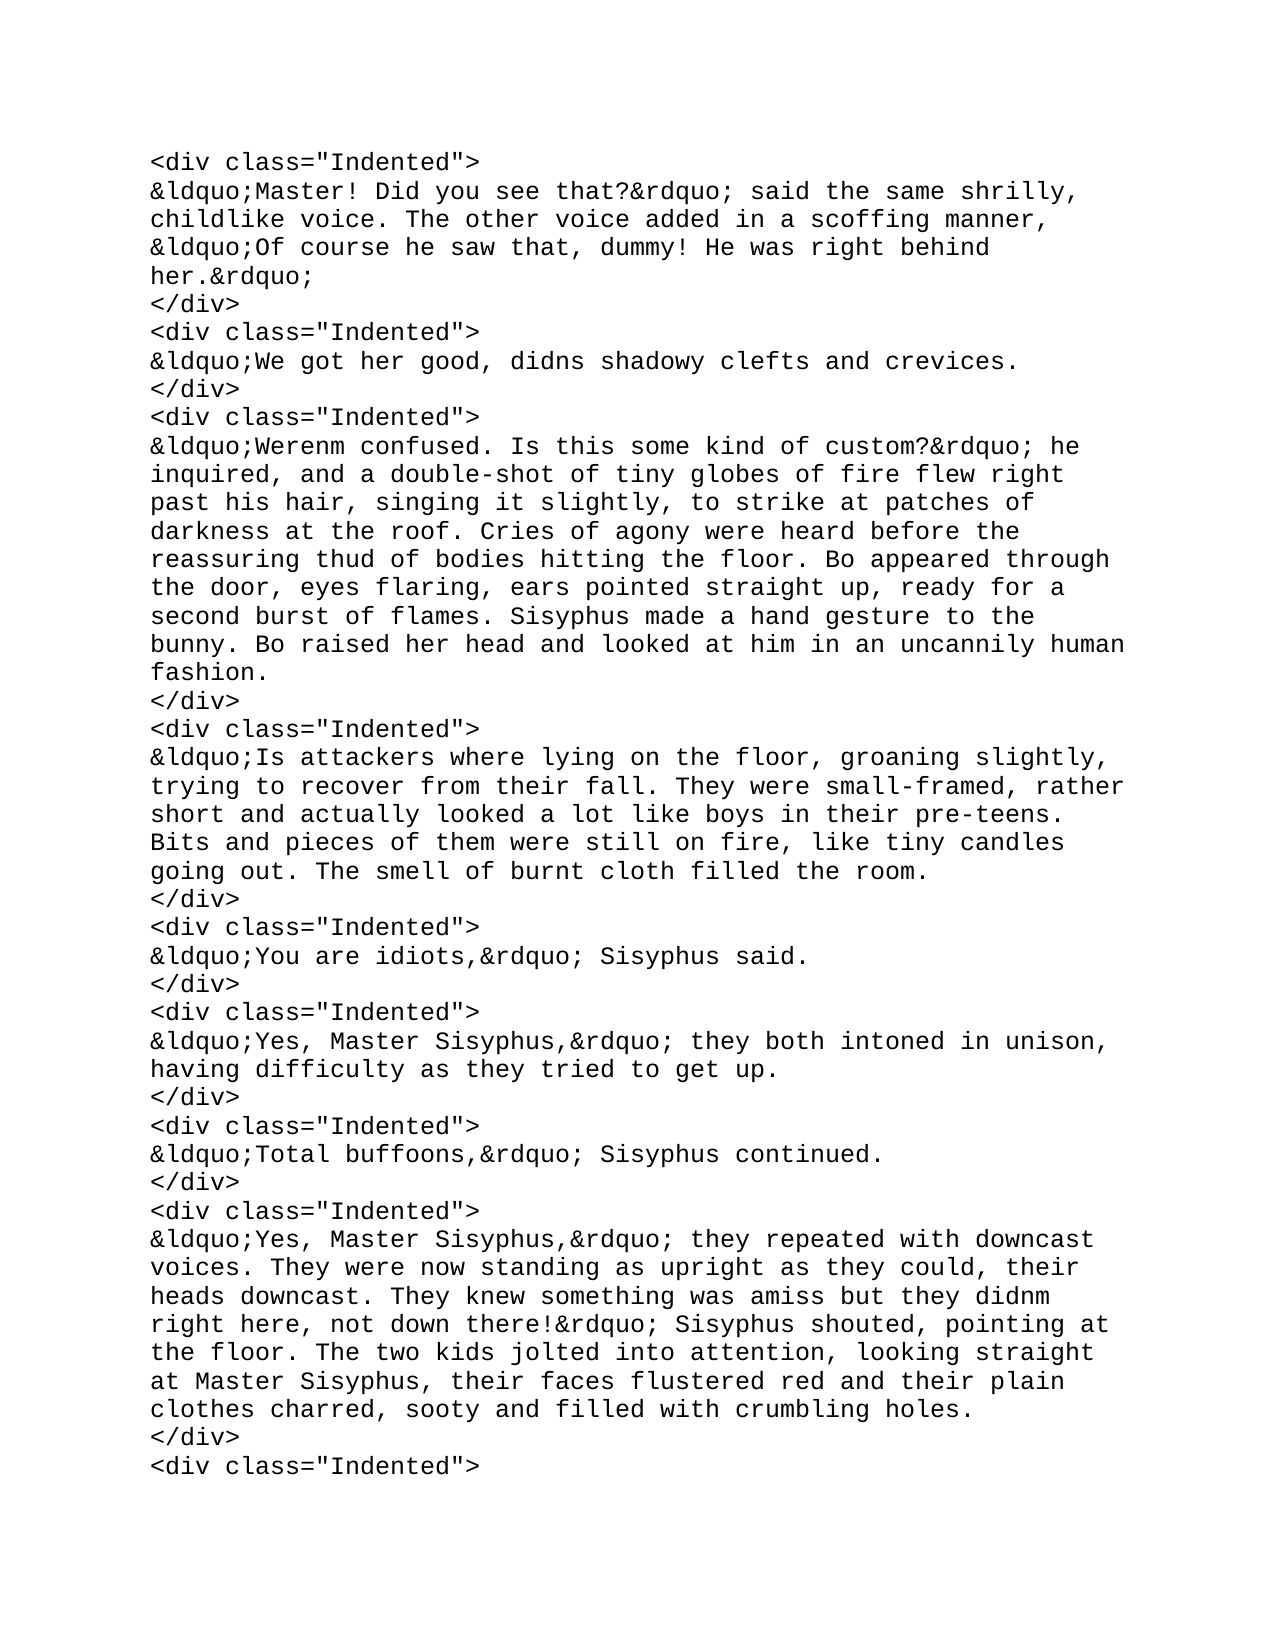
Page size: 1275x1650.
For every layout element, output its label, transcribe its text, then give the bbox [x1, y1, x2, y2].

text &ldquo;Yes, Master Sisyphus,&rdquo; they both intoned in unison, having difficulty as they tried to get up. [150, 1028, 1125, 1085]
text &ldquo;Yes, Master Sisyphus,&rdquo; they repeated with downcast voices. They were now standing as upright as they could, their heads downcast. They knew something was amiss but they didnm right here, not down there!&rdquo; Sisyphus shouted, pointing at the floor. The two kids jolted into attention, looking straight at Master Sisyphus, their faces flustered red and their plain clothes charred, sooty and filled with crumbling holes. [150, 1227, 1125, 1425]
text &ldquo;You are idiots,&rdquo; Sisyphus said. [150, 943, 1125, 972]
text </div> [150, 887, 1125, 915]
text </div> [150, 972, 1125, 1000]
text &ldquo;Is attackers where lying on the floor, groaning slightly, trying to recover from their fall. They were small-framed, rather short and actually looked a lot like boys in their pre-teens. Bits and pieces of them were still on fire, like tiny candles going out. The smell of burnt cloth filled the room. [150, 745, 1125, 887]
text &ldquo;Werenm confused. Is this some kind of custom?&rdquo; he inquired, and a double-shot of tiny globes of fire flew right past his hair, singing it slightly, to strike at patches of darkness at the roof. Cries of agony were heard before the reassuring thud of bodies hitting the floor. Bo appeared through the door, eyes flaring, ears pointed straight up, ready for a second burst of flames. Sisyphus made a hand gesture to the bunny. Bo raised her head and looked at him in an uncannily human fashion. [150, 433, 1125, 688]
text &ldquo;Master! Did you see that?&rdquo; said the same shrilly, childlike voice. The other voice added in a scoffing manner, &ldquo;Of course he saw that, dummy! He was right behind her.&rdquo; [150, 178, 1125, 292]
text <div class="Indented"> [150, 1453, 1125, 1482]
text <div class="Indented"> [150, 405, 1125, 433]
text &ldquo;Total buffoons,&rdquo; Sisyphus continued. [150, 1142, 1125, 1170]
text <div class="Indented"> [150, 150, 1125, 178]
text </div> [150, 1425, 1125, 1453]
text <div class="Indented"> [150, 915, 1125, 943]
text <div class="Indented"> [150, 320, 1125, 348]
text <div class="Indented"> [150, 1113, 1125, 1142]
text <div class="Indented"> [150, 717, 1125, 745]
text </div> [150, 292, 1125, 320]
text &ldquo;We got her good, didns shadowy clefts and crevices. [150, 348, 1125, 377]
text </div> [150, 1170, 1125, 1198]
text </div> [150, 377, 1125, 405]
text </div> [150, 1085, 1125, 1113]
text <div class="Indented"> [150, 1000, 1125, 1028]
text </div> [150, 688, 1125, 717]
text <div class="Indented"> [150, 1198, 1125, 1227]
